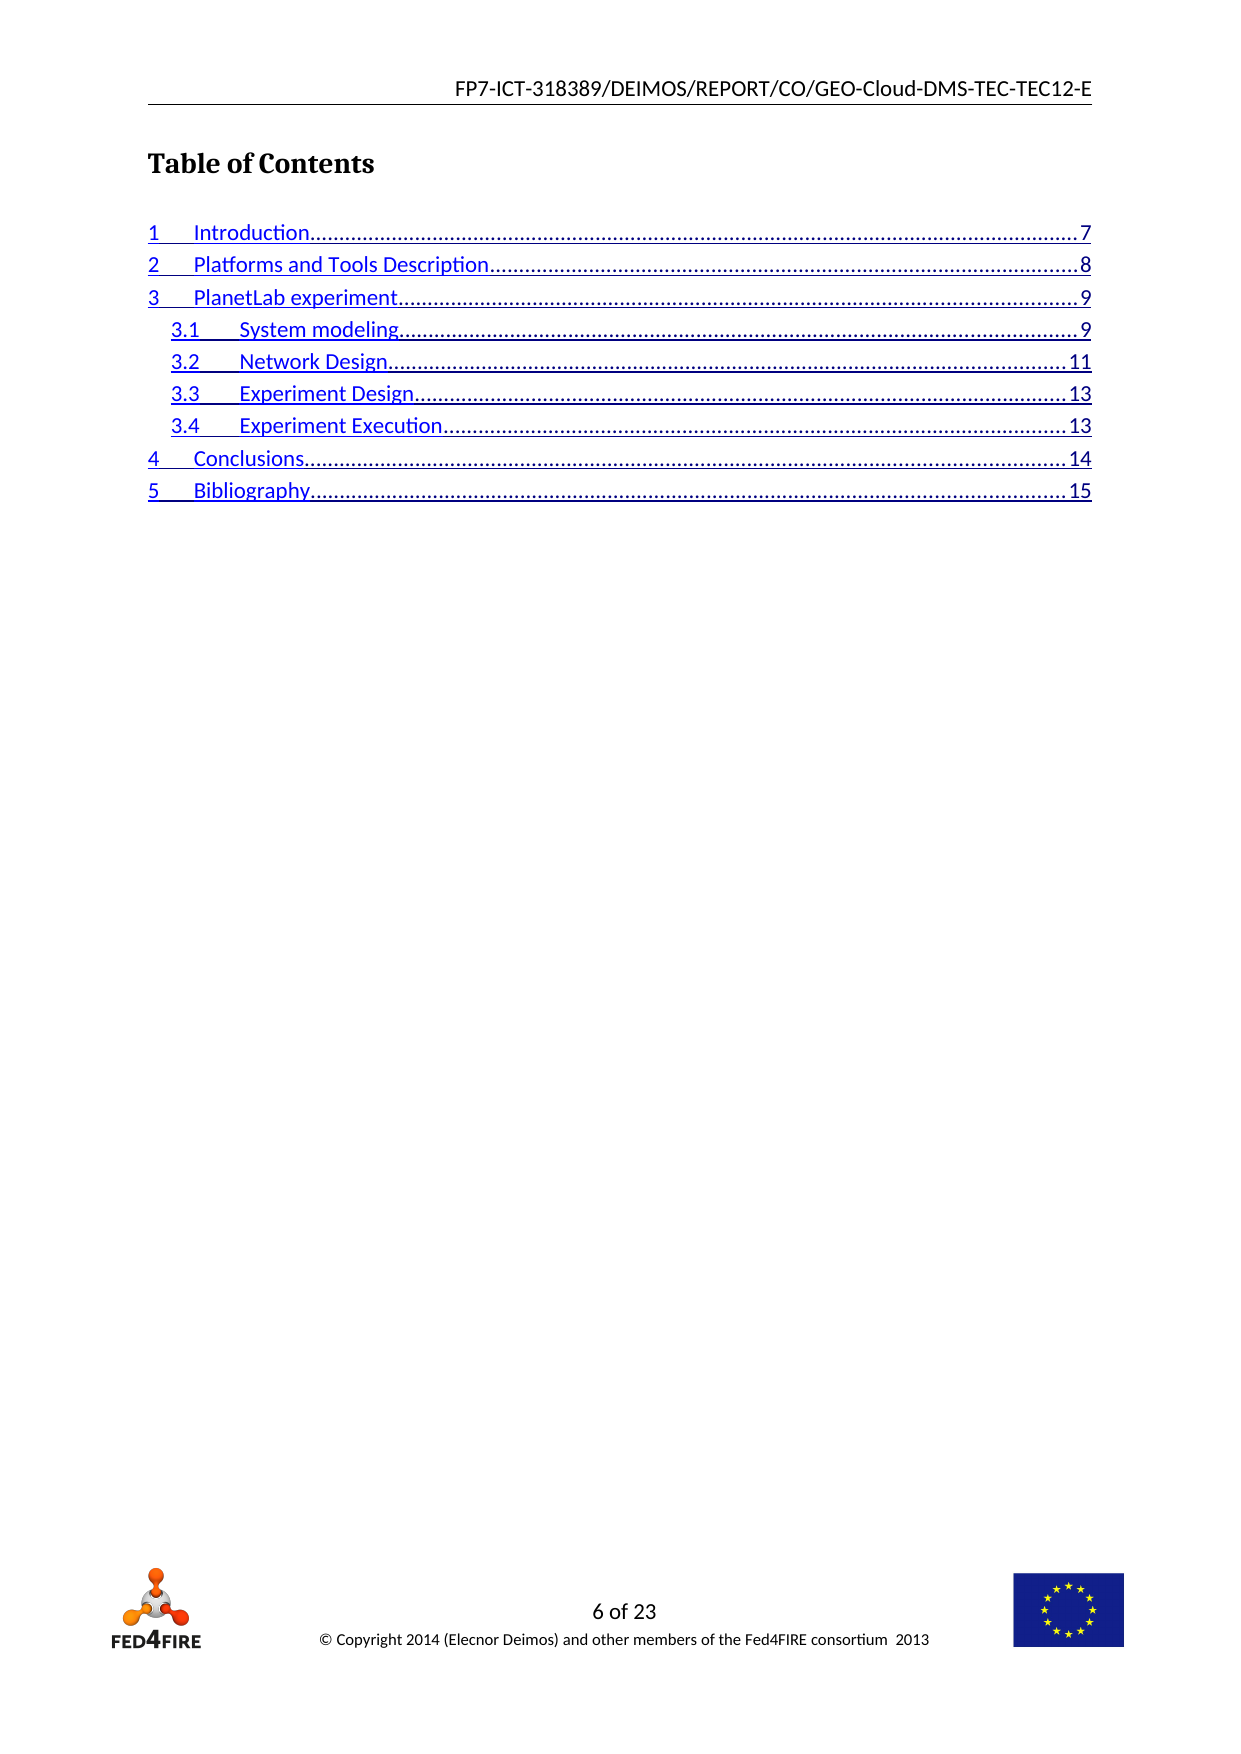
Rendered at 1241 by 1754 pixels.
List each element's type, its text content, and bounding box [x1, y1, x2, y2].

text 2 Platforms and Tools Description 8 [148, 251, 1092, 279]
text 3.2 Network Design 11 [171, 347, 1092, 371]
text 3.3 Experiment Design 13 [171, 379, 1092, 403]
text 5 Bibliography 15 [148, 476, 1092, 500]
text Table of Contents [148, 148, 1092, 181]
text 3 PlanetLab experiment 9 [148, 283, 1092, 311]
text 3.4 Experiment Execution 13 [171, 412, 1092, 436]
text 4 Conclusions 14 [148, 444, 1092, 468]
text 1 Introduction 7 [148, 218, 1092, 246]
text 3.1 System modeling 9 [171, 315, 1092, 343]
